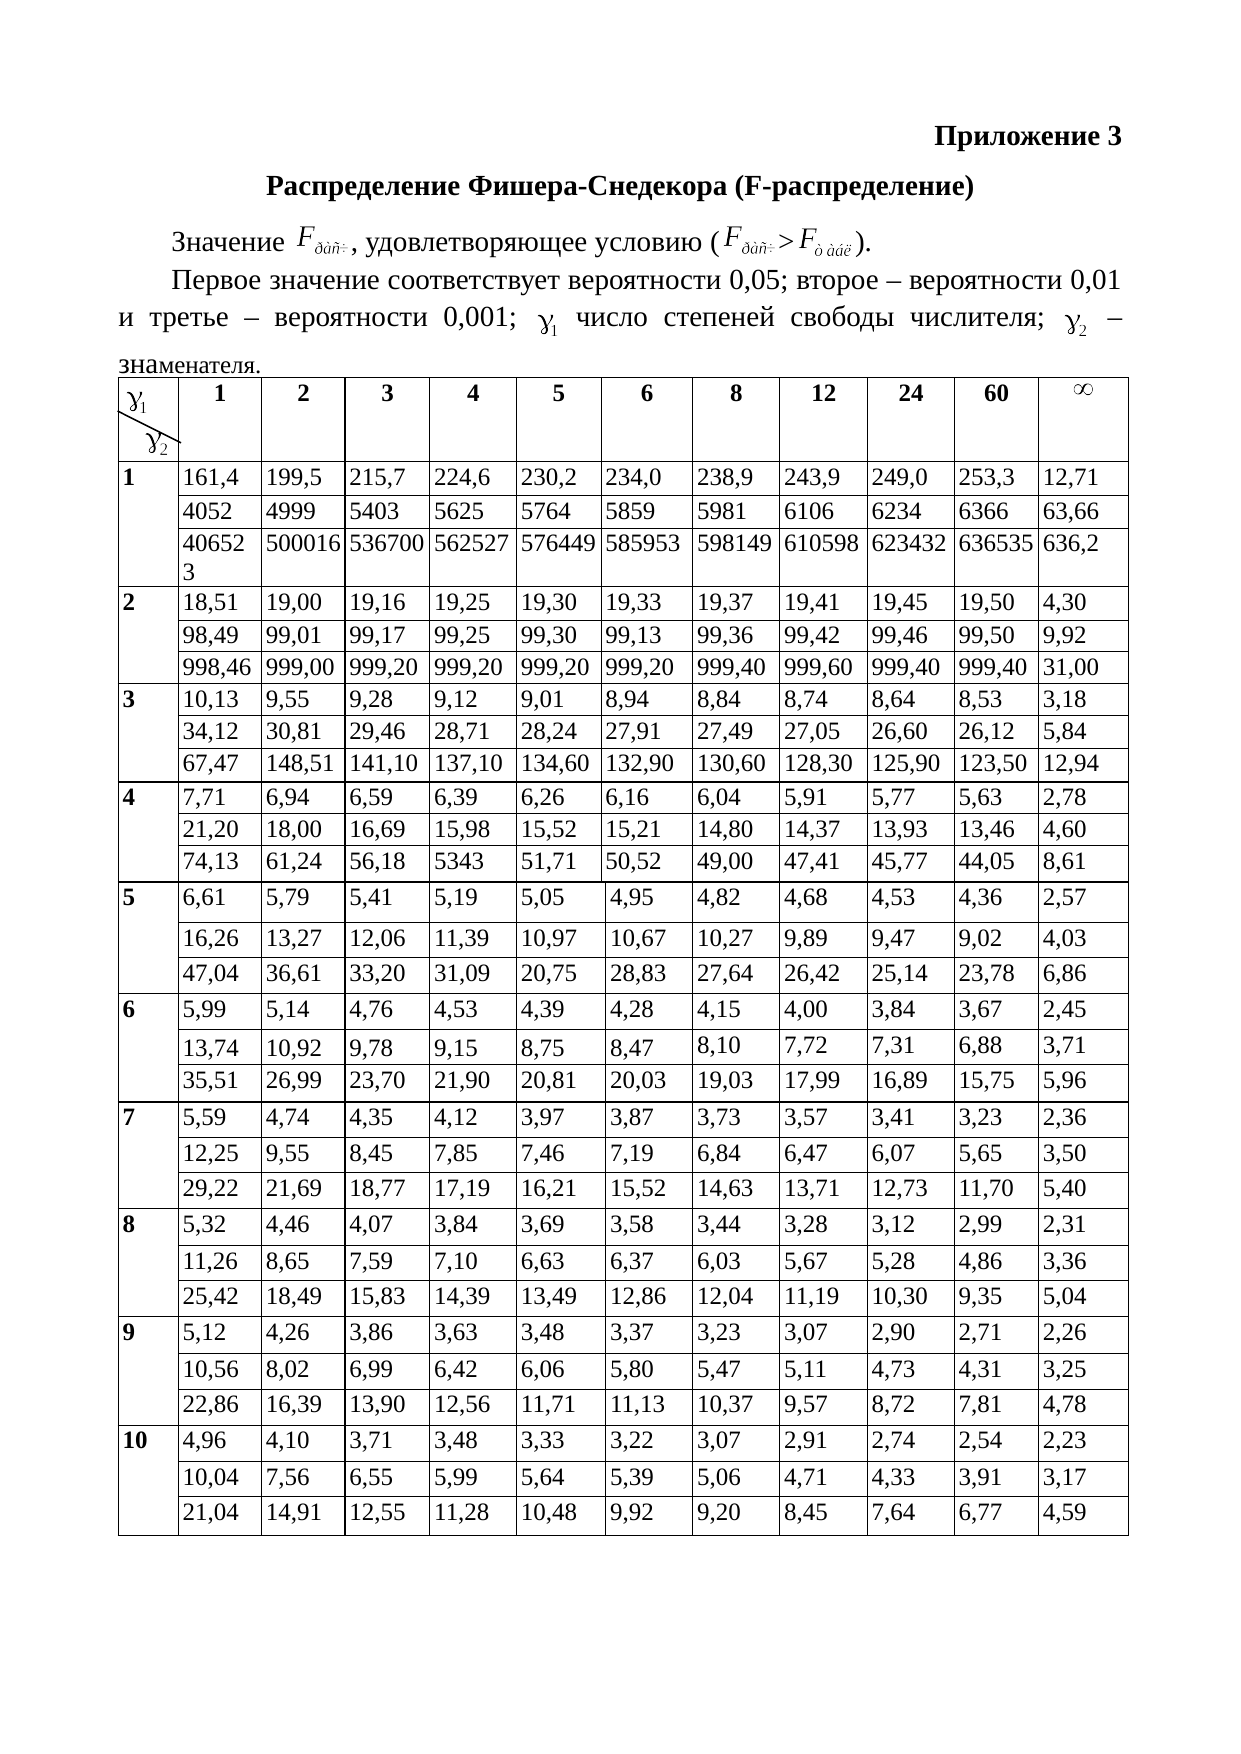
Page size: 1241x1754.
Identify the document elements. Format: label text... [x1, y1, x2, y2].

table_cell 7,72 [780, 1030, 867, 1064]
table_cell 25,14 [868, 958, 954, 993]
table_cell 33,20 [346, 958, 429, 993]
table_cell 5,47 [693, 1354, 779, 1388]
table_cell 999,40 [693, 652, 779, 683]
table_cell 13,90 [346, 1390, 429, 1424]
table_cell [1039, 1536, 1128, 1573]
table_cell 5 [119, 883, 178, 993]
table_cell 16,39 [262, 1390, 344, 1424]
table_cell 26,12 [955, 716, 1038, 747]
table_cell 7,81 [955, 1390, 1038, 1424]
table_cell 11,39 [430, 923, 516, 957]
table_cell 5,91 [780, 783, 867, 813]
table_cell 3,84 [430, 1209, 516, 1245]
table_cell 4,46 [262, 1209, 344, 1245]
table_cell 9,12 [430, 684, 516, 715]
table_cell 5,99 [179, 994, 261, 1029]
table_cell 636535 [955, 529, 1038, 586]
table_cell 22,86 [179, 1390, 261, 1424]
table_cell 99,25 [430, 621, 516, 651]
table_cell 3,87 [606, 1103, 692, 1137]
table_cell [1129, 1208, 1144, 1245]
table_cell 3,23 [693, 1317, 779, 1353]
table_cell 19,03 [693, 1065, 779, 1101]
table_cell 9,02 [955, 923, 1038, 957]
table_header 8 [693, 378, 779, 461]
table_cell 3,18 [1039, 684, 1128, 715]
table_cell 4,96 [179, 1426, 261, 1461]
table_cell 6,55 [346, 1462, 429, 1496]
table_cell [430, 1536, 516, 1573]
table_cell 4,53 [868, 883, 954, 922]
table_cell 7,10 [430, 1246, 516, 1280]
table_cell 999,20 [602, 652, 692, 683]
table_cell 623432 [868, 529, 954, 586]
table_cell 25,42 [179, 1281, 261, 1316]
table_cell 3,33 [517, 1426, 605, 1461]
table_cell 29,22 [179, 1173, 261, 1208]
table_cell 3,07 [693, 1426, 779, 1461]
table_cell 4,33 [868, 1462, 954, 1496]
table_cell 9 [119, 1317, 178, 1424]
table_cell 4,36 [955, 883, 1038, 922]
table_cell 74,13 [179, 846, 261, 881]
table_cell 10,48 [517, 1497, 605, 1534]
table_cell 6,94 [262, 783, 344, 813]
table_cell 3,97 [517, 1103, 605, 1137]
table_cell 500016 [262, 529, 344, 586]
table_cell 99,42 [780, 621, 867, 651]
table_cell 5,99 [430, 1462, 516, 1496]
table_cell 4,95 [606, 883, 692, 922]
table_cell 999,40 [955, 652, 1038, 683]
table_header [119, 414, 178, 461]
table_cell 20,81 [517, 1065, 605, 1101]
table_cell 636,2 [1039, 529, 1128, 586]
table_cell 3,28 [780, 1209, 867, 1245]
table_cell 14,63 [693, 1173, 779, 1208]
table_cell 125,90 [868, 749, 954, 781]
table_cell 9,20 [693, 1497, 779, 1534]
table_cell 18,51 [179, 587, 261, 619]
table_cell 5,79 [262, 883, 344, 922]
table_cell 5,40 [1039, 1173, 1128, 1208]
table_cell [430, 1574, 516, 1612]
table_cell 5,65 [955, 1138, 1038, 1172]
table_cell 7,85 [430, 1138, 516, 1172]
table_cell 3,25 [1039, 1354, 1128, 1388]
table_cell 99,17 [346, 621, 429, 651]
table_cell [1129, 781, 1144, 813]
table_cell 130,60 [693, 749, 779, 781]
table_cell 5625 [430, 496, 516, 527]
table_cell 21,20 [179, 814, 261, 845]
table_cell 2,45 [1039, 994, 1128, 1029]
table_header [1129, 377, 1144, 461]
table_cell 5,12 [179, 1317, 261, 1353]
table_cell [118, 1536, 178, 1573]
table_cell 7,64 [868, 1497, 954, 1534]
table_cell 10,13 [179, 684, 261, 715]
table_cell 13,49 [517, 1281, 605, 1316]
table_cell 20,03 [606, 1065, 692, 1101]
table_cell 6,37 [606, 1246, 692, 1280]
table_cell [1129, 651, 1144, 683]
table_cell [1129, 1496, 1144, 1534]
table_cell 15,52 [606, 1173, 692, 1208]
table_cell 6,63 [517, 1246, 605, 1280]
text Значение , удовлетворяющее условию (>). [118, 219, 1122, 262]
table_cell 6,16 [602, 783, 692, 813]
table_cell 2,78 [1039, 783, 1128, 813]
table_cell 8,10 [693, 1030, 779, 1064]
table_cell 3,12 [868, 1209, 954, 1245]
table_cell [693, 1536, 780, 1573]
table_cell 8,94 [602, 684, 692, 715]
table_cell 98,49 [179, 621, 261, 651]
table_cell 31,00 [1039, 652, 1128, 683]
table_cell [1129, 813, 1144, 845]
table_cell 7,71 [179, 783, 261, 813]
table_cell 8,53 [955, 684, 1038, 715]
table_cell 11,13 [606, 1390, 692, 1424]
table_cell 44,05 [955, 846, 1038, 881]
table_cell 13,27 [262, 923, 344, 957]
table_cell 12,86 [606, 1281, 692, 1316]
table_cell 19,30 [517, 587, 601, 619]
table_cell 99,01 [262, 621, 344, 651]
table_cell 8,02 [262, 1354, 344, 1388]
table_cell [1129, 1353, 1144, 1388]
table_cell 10,92 [262, 1030, 344, 1064]
table_cell 4,86 [955, 1246, 1038, 1280]
table_cell 9,35 [955, 1281, 1038, 1316]
table_cell 16,89 [868, 1065, 954, 1101]
table_cell 5,14 [262, 994, 344, 1029]
table_cell 161,4 [179, 462, 261, 495]
table_cell [516, 1574, 606, 1612]
table_cell 5,64 [517, 1462, 605, 1496]
table_cell 15,75 [955, 1065, 1038, 1101]
table_header 6 [602, 378, 692, 461]
table_cell 9,55 [262, 1138, 344, 1172]
table_cell 4,35 [346, 1103, 429, 1137]
table_cell 1 [119, 462, 178, 586]
table_cell 2,90 [868, 1317, 954, 1353]
table_cell 3,48 [430, 1426, 516, 1461]
table_cell [1129, 683, 1144, 715]
table_cell 4,03 [1039, 923, 1128, 957]
table_cell [867, 1536, 954, 1573]
table_cell 9,55 [262, 684, 344, 715]
table_cell 2 [119, 587, 178, 683]
table_cell [1129, 1574, 1144, 1612]
table_cell 8,61 [1039, 846, 1128, 881]
table_cell 9,92 [1039, 621, 1128, 651]
table_cell [1129, 586, 1144, 619]
table_cell 12,73 [868, 1173, 954, 1208]
table_cell 19,45 [868, 587, 954, 619]
table_cell [261, 1574, 345, 1612]
table_cell 3,67 [955, 994, 1038, 1029]
table_cell 6,84 [693, 1138, 779, 1172]
table_cell 99,50 [955, 621, 1038, 651]
table_cell 4,60 [1039, 814, 1128, 845]
table_cell 5,67 [780, 1246, 867, 1280]
table_cell [1129, 528, 1144, 586]
table_cell [1129, 1245, 1144, 1280]
table_cell 249,0 [868, 462, 954, 495]
table_cell 2,23 [1039, 1426, 1128, 1461]
table_cell 3,22 [606, 1426, 692, 1461]
table_cell [516, 1536, 606, 1573]
table_cell 4,10 [262, 1426, 344, 1461]
table_cell 536700 [346, 529, 429, 586]
table_header 24 [868, 378, 954, 461]
table_cell 3 [119, 684, 178, 781]
table_cell 5,84 [1039, 716, 1128, 747]
table_cell 4,30 [1039, 587, 1128, 619]
table_cell 8,45 [346, 1138, 429, 1172]
table_cell 6,06 [517, 1354, 605, 1388]
table_cell 11,19 [780, 1281, 867, 1316]
table_cell [1129, 1029, 1144, 1064]
table_cell 3,58 [606, 1209, 692, 1245]
table_cell 4052 [179, 496, 261, 527]
table_cell 7,19 [606, 1138, 692, 1172]
table_cell 999,40 [868, 652, 954, 683]
table_cell 4,74 [262, 1103, 344, 1137]
table_cell 12,25 [179, 1138, 261, 1172]
table_cell 27,49 [693, 716, 779, 747]
table_cell [1129, 1535, 1144, 1573]
table_cell [1129, 495, 1144, 527]
table_cell 10,56 [179, 1354, 261, 1388]
table_cell 10,67 [606, 923, 692, 957]
table_cell 6,88 [955, 1030, 1038, 1064]
table_cell 3,48 [517, 1317, 605, 1353]
table_cell 5,05 [517, 883, 605, 922]
table_cell 5,96 [1039, 1065, 1128, 1101]
table_cell 5981 [693, 496, 779, 527]
table_cell 4,53 [430, 994, 516, 1029]
table_cell 19,16 [346, 587, 429, 619]
table_cell 2,31 [1039, 1209, 1128, 1245]
table_cell 999,20 [346, 652, 429, 683]
table_cell 2,57 [1039, 883, 1128, 922]
table_cell 406523 [179, 529, 261, 586]
table_cell 2,36 [1039, 1103, 1128, 1137]
table_cell 11,28 [430, 1497, 516, 1534]
table_cell 4 [119, 783, 178, 881]
table_cell 4,82 [693, 883, 779, 922]
table_cell 19,33 [602, 587, 692, 619]
table_cell 13,74 [179, 1030, 261, 1064]
table_cell 10,27 [693, 923, 779, 957]
table_cell 9,15 [430, 1030, 516, 1064]
table_cell 243,9 [780, 462, 867, 495]
table_cell [1129, 1172, 1144, 1208]
table_header [1039, 378, 1128, 461]
text Первое значение соответствует вероятности 0,05; второе – вероятности 0,01 и третье – вероятности 0,001; число степеней свободы числителя; – знаменателя. [118, 262, 1122, 377]
table_cell 29,46 [346, 716, 429, 747]
table_cell 5,63 [955, 783, 1038, 813]
table_cell 9,28 [346, 684, 429, 715]
table_cell 6 [119, 994, 178, 1101]
table_cell [345, 1574, 430, 1612]
table_cell 2,26 [1039, 1317, 1128, 1353]
table_cell 51,71 [517, 846, 601, 881]
table_cell [1129, 845, 1144, 881]
table_header 3 [346, 378, 429, 461]
table_cell 6,42 [430, 1354, 516, 1388]
table_cell 6,04 [693, 783, 779, 813]
table_cell 999,20 [517, 652, 601, 683]
table_cell 6366 [955, 496, 1038, 527]
table_cell [1039, 1574, 1128, 1612]
table_cell 23,78 [955, 958, 1038, 993]
table_cell [1129, 881, 1144, 922]
table_cell 9,78 [346, 1030, 429, 1064]
table_cell 17,99 [780, 1065, 867, 1101]
table_cell 3,63 [430, 1317, 516, 1353]
table_cell 36,61 [262, 958, 344, 993]
table_cell 27,64 [693, 958, 779, 993]
table_cell 5,11 [780, 1354, 867, 1388]
table_cell 9,01 [517, 684, 601, 715]
table_cell 8,64 [868, 684, 954, 715]
table_cell 2,54 [955, 1426, 1038, 1461]
table_cell 4,07 [346, 1209, 429, 1245]
table_cell 4,12 [430, 1103, 516, 1137]
table_cell [1129, 993, 1144, 1029]
table_cell 13,46 [955, 814, 1038, 845]
table_header 60 [955, 378, 1038, 461]
table_cell 67,47 [179, 749, 261, 781]
table_cell 3,07 [780, 1317, 867, 1353]
table_cell 4,00 [780, 994, 867, 1029]
table_cell 21,69 [262, 1173, 344, 1208]
table_cell 3,84 [868, 994, 954, 1029]
table_cell 238,9 [693, 462, 779, 495]
table_cell 20,75 [517, 958, 605, 993]
table_cell 16,26 [179, 923, 261, 957]
table_cell 6106 [780, 496, 867, 527]
table_cell 23,70 [346, 1065, 429, 1101]
table_cell [1129, 620, 1144, 651]
table_cell 7,46 [517, 1138, 605, 1172]
table_cell 5,32 [179, 1209, 261, 1245]
table_cell 128,30 [780, 749, 867, 781]
table_cell 4,28 [606, 994, 692, 1029]
table_cell 999,20 [430, 652, 516, 683]
table_cell 5,77 [868, 783, 954, 813]
table_header 5 [517, 378, 601, 461]
table_cell 8 [119, 1209, 178, 1316]
table_cell 99,13 [602, 621, 692, 651]
table_cell 234,0 [602, 462, 692, 495]
table_cell [780, 1574, 867, 1612]
table_cell 15,83 [346, 1281, 429, 1316]
table_cell 99,36 [693, 621, 779, 651]
table_cell [1129, 1389, 1144, 1424]
table_cell 10 [119, 1426, 178, 1534]
table_cell [1129, 922, 1144, 957]
table_cell 31,09 [430, 958, 516, 993]
table_cell 19,37 [693, 587, 779, 619]
table_cell 6,61 [179, 883, 261, 922]
table_cell 9,57 [780, 1390, 867, 1424]
table_cell 9,89 [780, 923, 867, 957]
table_cell [261, 1536, 345, 1573]
table_cell 17,19 [430, 1173, 516, 1208]
table_cell 50,52 [602, 846, 692, 881]
table_cell 14,91 [262, 1497, 344, 1534]
table_cell 5764 [517, 496, 601, 527]
table_cell 999,00 [262, 652, 344, 683]
table_cell 49,00 [693, 846, 779, 881]
table_cell 8,74 [780, 684, 867, 715]
table_cell 5403 [346, 496, 429, 527]
table_cell 6,59 [346, 783, 429, 813]
table_cell 19,41 [780, 587, 867, 619]
table_cell 11,26 [179, 1246, 261, 1280]
table_cell 27,91 [602, 716, 692, 747]
table_cell [867, 1574, 954, 1612]
table_cell 12,71 [1039, 462, 1128, 495]
table_cell 13,93 [868, 814, 954, 845]
table_cell 6,99 [346, 1354, 429, 1388]
table_cell 3,36 [1039, 1246, 1128, 1280]
table_cell 27,05 [780, 716, 867, 747]
table_cell 7,59 [346, 1246, 429, 1280]
table_cell 224,6 [430, 462, 516, 495]
table_cell 576449 [517, 529, 601, 586]
table_cell 585953 [602, 529, 692, 586]
table_header 12 [780, 378, 867, 461]
table_cell 14,80 [693, 814, 779, 845]
text Распределение Фишера-Снедекора (F-распределение) [118, 168, 1122, 202]
table_cell 4,39 [517, 994, 605, 1029]
table_cell [1129, 1137, 1144, 1172]
table_cell 3,71 [1039, 1030, 1128, 1064]
table_cell 4,76 [346, 994, 429, 1029]
table_cell 6,77 [955, 1497, 1038, 1534]
table_cell 8,84 [693, 684, 779, 715]
table_cell 19,25 [430, 587, 516, 619]
table_cell 5,19 [430, 883, 516, 922]
table_cell 47,04 [179, 958, 261, 993]
table_cell 10,97 [517, 923, 605, 957]
table_cell 45,77 [868, 846, 954, 881]
table_cell 253,3 [955, 462, 1038, 495]
table_cell 5,39 [606, 1462, 692, 1496]
table_cell 18,77 [346, 1173, 429, 1208]
table_cell [118, 1574, 178, 1612]
table_cell [1129, 1064, 1144, 1101]
table_cell 998,46 [179, 652, 261, 683]
table_cell 15,98 [430, 814, 516, 845]
table_cell [1129, 715, 1144, 747]
table_cell 8,47 [606, 1030, 692, 1064]
table_cell [1129, 1425, 1144, 1461]
table_cell 4,71 [780, 1462, 867, 1496]
table_cell [1129, 748, 1144, 781]
table_cell 7,31 [868, 1030, 954, 1064]
table_cell 35,51 [179, 1065, 261, 1101]
table_header 4 [430, 378, 516, 461]
table_cell 47,41 [780, 846, 867, 881]
table_cell 5,59 [179, 1103, 261, 1137]
table_cell 28,83 [606, 958, 692, 993]
table_cell 3,50 [1039, 1138, 1128, 1172]
table_cell 5,80 [606, 1354, 692, 1388]
table_cell 15,52 [517, 814, 601, 845]
table_cell 56,18 [346, 846, 429, 881]
table_cell [954, 1574, 1038, 1612]
table_header 2 [262, 378, 344, 461]
table_cell [345, 1536, 430, 1573]
table_cell 13,71 [780, 1173, 867, 1208]
table_cell [693, 1574, 780, 1612]
table_cell 132,90 [602, 749, 692, 781]
table_cell 4,73 [868, 1354, 954, 1388]
table_cell 14,39 [430, 1281, 516, 1316]
table_cell 28,24 [517, 716, 601, 747]
text Приложение 3 [118, 118, 1122, 152]
table_cell 6,86 [1039, 958, 1128, 993]
table_cell 26,99 [262, 1065, 344, 1101]
table_cell 4,59 [1039, 1497, 1128, 1534]
table_cell 5,41 [346, 883, 429, 922]
table_cell 3,57 [780, 1103, 867, 1137]
table_cell 8,72 [868, 1390, 954, 1424]
table_cell 2,99 [955, 1209, 1038, 1245]
table_cell 99,46 [868, 621, 954, 651]
table_cell 3,73 [693, 1103, 779, 1137]
table_cell 99,30 [517, 621, 601, 651]
table_cell 4,15 [693, 994, 779, 1029]
table_cell 5343 [430, 846, 516, 881]
table_cell [178, 1574, 261, 1612]
table_cell [780, 1536, 867, 1573]
table_cell 3,44 [693, 1209, 779, 1245]
table_header [119, 378, 178, 439]
table_cell 3,69 [517, 1209, 605, 1245]
table_cell 134,60 [517, 749, 601, 781]
table_cell 4,78 [1039, 1390, 1128, 1424]
table_cell 18,00 [262, 814, 344, 845]
table_cell 141,10 [346, 749, 429, 781]
table_cell 999,60 [780, 652, 867, 683]
table_cell 21,04 [179, 1497, 261, 1534]
table_cell 12,04 [693, 1281, 779, 1316]
table_cell 9,47 [868, 923, 954, 957]
table_cell 123,50 [955, 749, 1038, 781]
table_cell 10,04 [179, 1462, 261, 1496]
table_cell 3,86 [346, 1317, 429, 1353]
table_cell [1129, 1316, 1144, 1353]
table_cell 3,41 [868, 1103, 954, 1137]
table_cell 137,10 [430, 749, 516, 781]
table_cell 148,51 [262, 749, 344, 781]
table_cell 5859 [602, 496, 692, 527]
table_cell 2,74 [868, 1426, 954, 1461]
table_cell 562527 [430, 529, 516, 586]
table_cell 26,60 [868, 716, 954, 747]
table_cell 18,49 [262, 1281, 344, 1316]
table_cell 5,06 [693, 1462, 779, 1496]
table_cell 6,47 [780, 1138, 867, 1172]
table_cell 4,68 [780, 883, 867, 922]
table_cell 6234 [868, 496, 954, 527]
table_cell 610598 [780, 529, 867, 586]
table_cell [606, 1574, 693, 1612]
table_cell 12,06 [346, 923, 429, 957]
table_cell [1129, 1461, 1144, 1496]
table_cell 230,2 [517, 462, 601, 495]
table_cell [954, 1536, 1038, 1573]
table_cell 12,55 [346, 1497, 429, 1534]
table_cell 5,04 [1039, 1281, 1128, 1316]
table_cell 6,39 [430, 783, 516, 813]
table_cell 21,90 [430, 1065, 516, 1101]
table_header 1 [179, 378, 261, 461]
table_cell 4999 [262, 496, 344, 527]
table_cell 11,71 [517, 1390, 605, 1424]
table_cell 3,71 [346, 1426, 429, 1461]
table_cell 28,71 [430, 716, 516, 747]
table_cell 11,70 [955, 1173, 1038, 1208]
table_cell 598149 [693, 529, 779, 586]
table_cell 3,91 [955, 1462, 1038, 1496]
table_cell 16,69 [346, 814, 429, 845]
table_cell 61,24 [262, 846, 344, 881]
table_cell [1129, 957, 1144, 993]
table_cell 2,71 [955, 1317, 1038, 1353]
table_cell 14,37 [780, 814, 867, 845]
table_cell [178, 1536, 261, 1573]
table_cell 16,21 [517, 1173, 605, 1208]
table_cell 34,12 [179, 716, 261, 747]
table_cell 2,91 [780, 1426, 867, 1461]
table_cell 4,26 [262, 1317, 344, 1353]
table_cell 6,07 [868, 1138, 954, 1172]
table_cell 7,56 [262, 1462, 344, 1496]
table_cell [1129, 1280, 1144, 1316]
table_cell 3,37 [606, 1317, 692, 1353]
table_cell [1129, 461, 1144, 495]
table_cell [606, 1536, 693, 1573]
table_cell 6,26 [517, 783, 601, 813]
table_cell 4,31 [955, 1354, 1038, 1388]
table_cell 10,30 [868, 1281, 954, 1316]
table_cell 3,23 [955, 1103, 1038, 1137]
table_cell 9,92 [606, 1497, 692, 1534]
table_cell 12,56 [430, 1390, 516, 1424]
table_cell 19,50 [955, 587, 1038, 619]
table_cell 6,03 [693, 1246, 779, 1280]
table_cell 26,42 [780, 958, 867, 993]
table_cell 3,17 [1039, 1462, 1128, 1496]
table_cell 30,81 [262, 716, 344, 747]
table_cell 63,66 [1039, 496, 1128, 527]
table_cell 15,21 [602, 814, 692, 845]
table_cell 8,75 [517, 1030, 605, 1064]
table_cell 8,65 [262, 1246, 344, 1280]
table_cell 10,37 [693, 1390, 779, 1424]
table_cell 5,28 [868, 1246, 954, 1280]
table_cell 12,94 [1039, 749, 1128, 781]
table_cell [1129, 1101, 1144, 1137]
table_cell 8,45 [780, 1497, 867, 1534]
table_cell 7 [119, 1103, 178, 1208]
table_cell 19,00 [262, 587, 344, 619]
table_cell 215,7 [346, 462, 429, 495]
table_cell 199,5 [262, 462, 344, 495]
